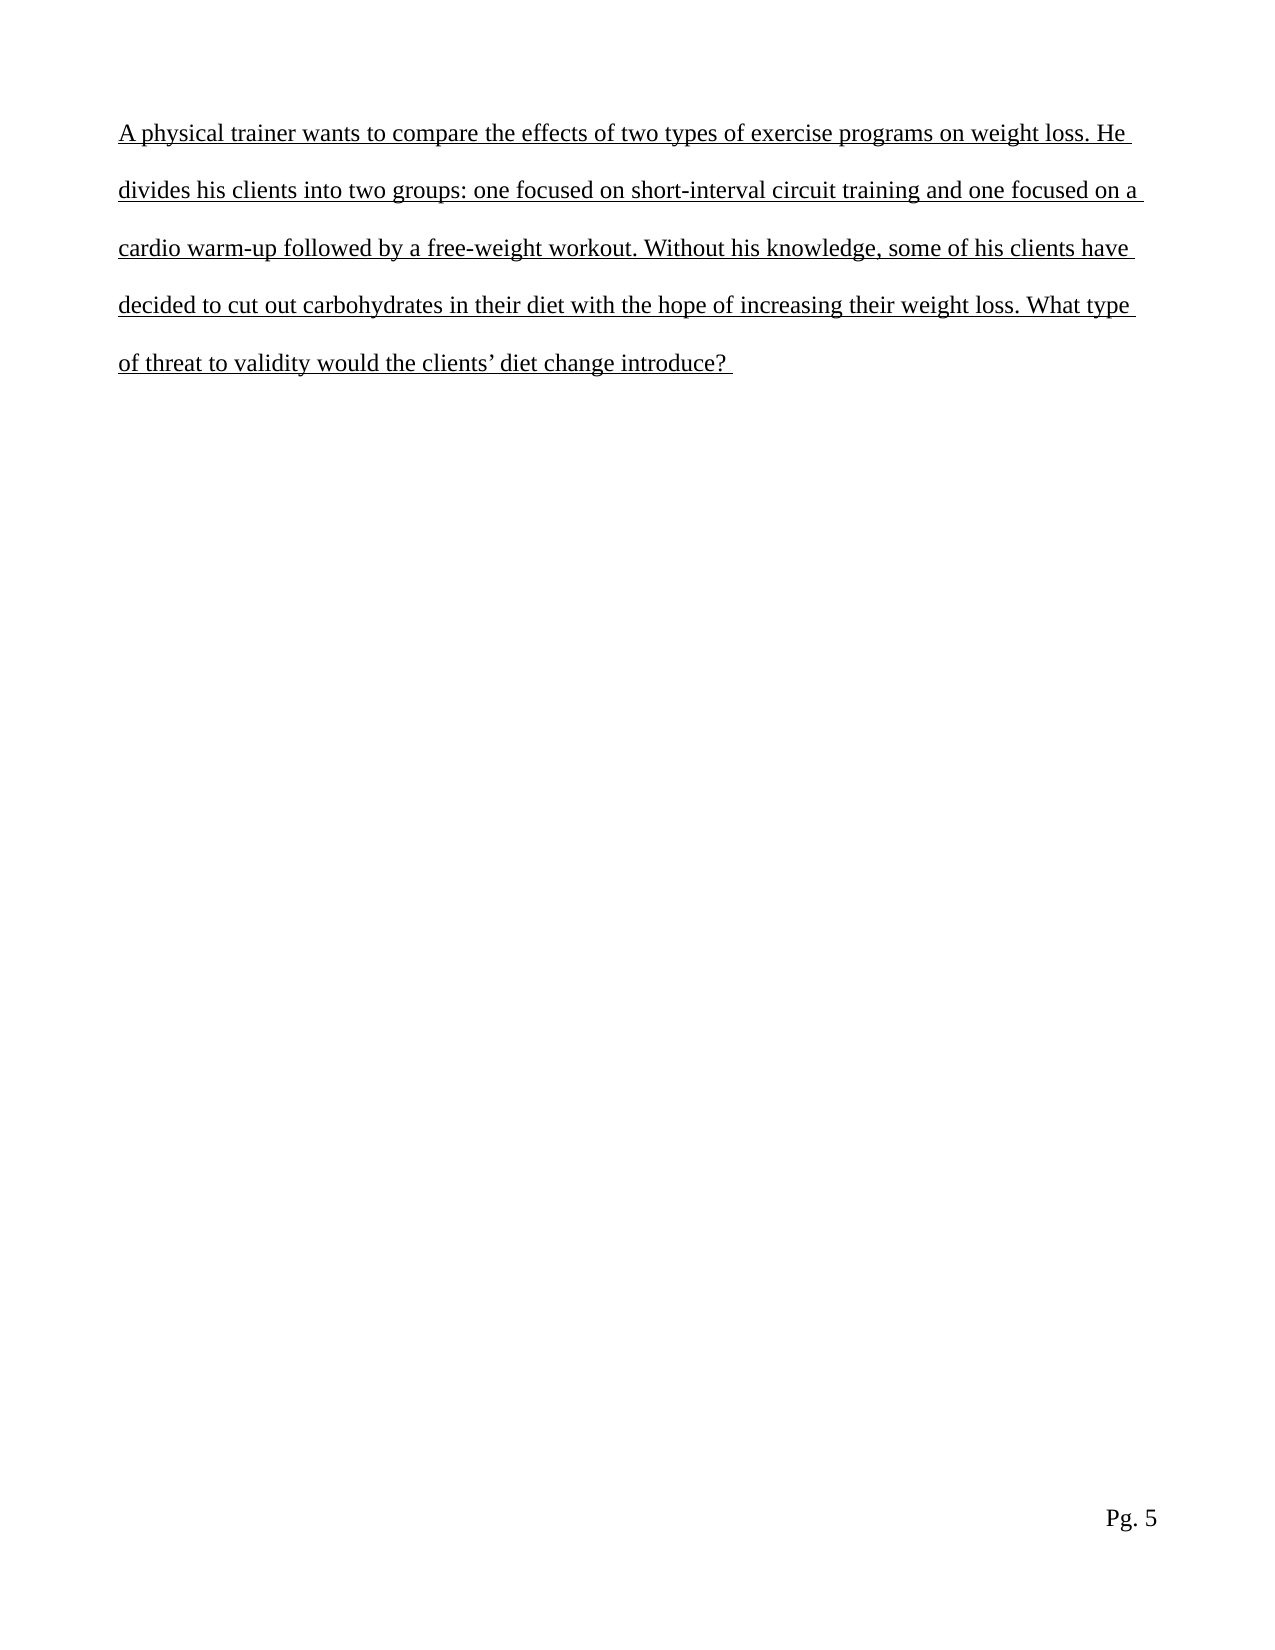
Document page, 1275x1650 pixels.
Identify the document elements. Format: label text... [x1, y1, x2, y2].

text A physical trainer wants to compare the effects of two types of exercise programs on weight loss. He divides his clients into two groups: one focused on short-interval circuit training and one focused on a cardio warm-up followed by a free-weight workout. Without his knowledge, some of his clients have decided to cut out carbohydrates in their diet with the hope of increasing their weight loss. What type of threat to validity would the clients’ diet change introduce? [118, 118, 1157, 377]
